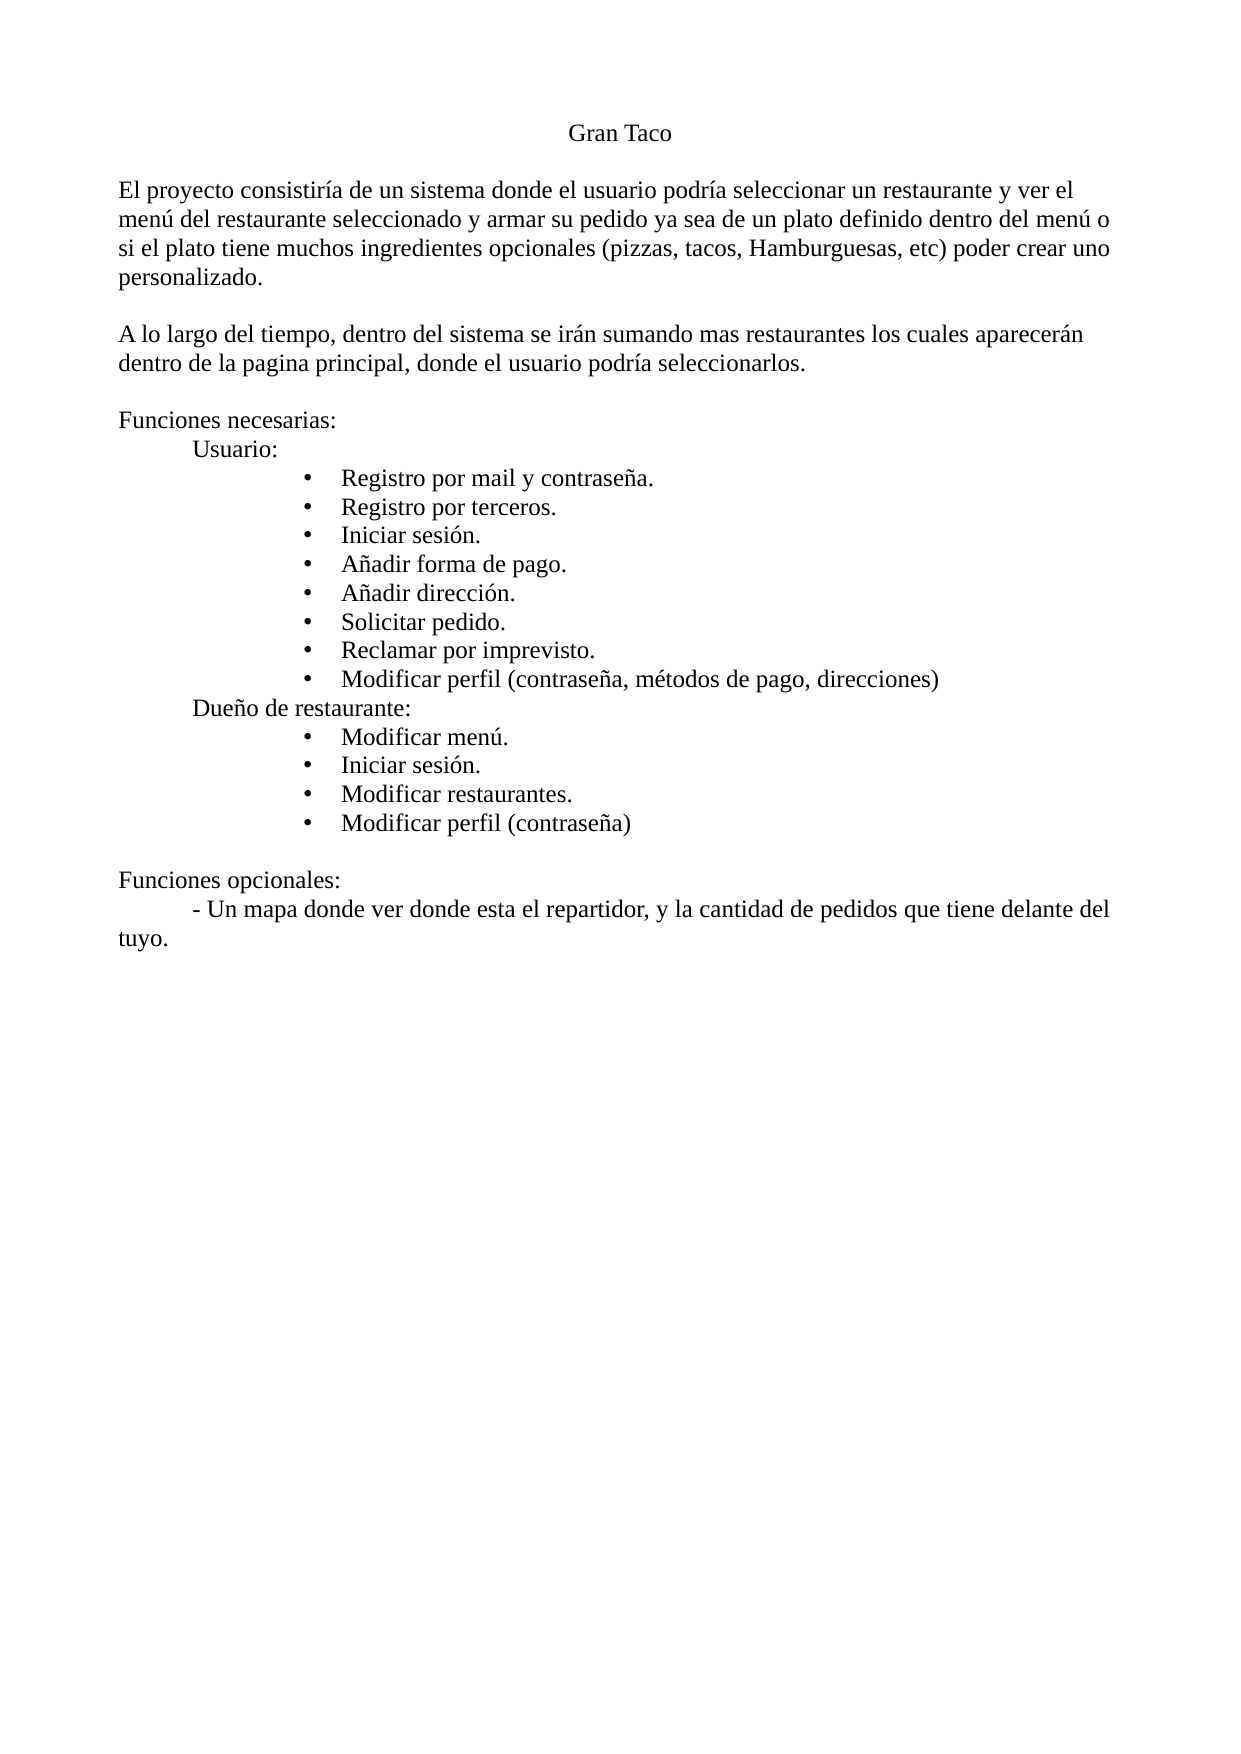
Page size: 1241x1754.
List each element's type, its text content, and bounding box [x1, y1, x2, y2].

list Modificar menú. [303, 722, 1122, 751]
list Iniciar sesión. [303, 751, 1122, 779]
text El proyecto consistiría de un sistema donde el usuario podría seleccionar un restaurante y ver el menú del restaurante seleccionado y armar su pedido ya sea de un plato definido dentro del menú o si el plato tiene muchos ingredientes opcionales (pizzas, tacos, Hamburguesas, etc) poder crear uno personalizado. [118, 176, 1122, 291]
text Dueño de restaurante: [118, 693, 1122, 722]
list Registro por mail y contraseña. [303, 463, 1122, 492]
list Registro por terceros. [303, 492, 1122, 521]
list Modificar perfil (contraseña, métodos de pago, direcciones) [303, 664, 1122, 693]
text Funciones necesarias: [118, 406, 1122, 434]
list Modificar perfil (contraseña) [303, 808, 1122, 837]
list Añadir forma de pago. [303, 549, 1122, 578]
text Gran Taco [118, 118, 1122, 147]
list Añadir dirección. [303, 578, 1122, 607]
list Solicitar pedido. [303, 607, 1122, 636]
text Usuario: [118, 434, 1122, 463]
text - Un mapa donde ver donde esta el repartidor, y la cantidad de pedidos que tiene delante del tuyo. [118, 894, 1122, 952]
list Reclamar por imprevisto. [303, 636, 1122, 664]
text Funciones opcionales: [118, 866, 1122, 894]
list Iniciar sesión. [303, 521, 1122, 549]
text A lo largo del tiempo, dentro del sistema se irán sumando mas restaurantes los cuales aparecerán dentro de la pagina principal, donde el usuario podría seleccionarlos. [118, 319, 1122, 377]
list Modificar restaurantes. [303, 779, 1122, 808]
